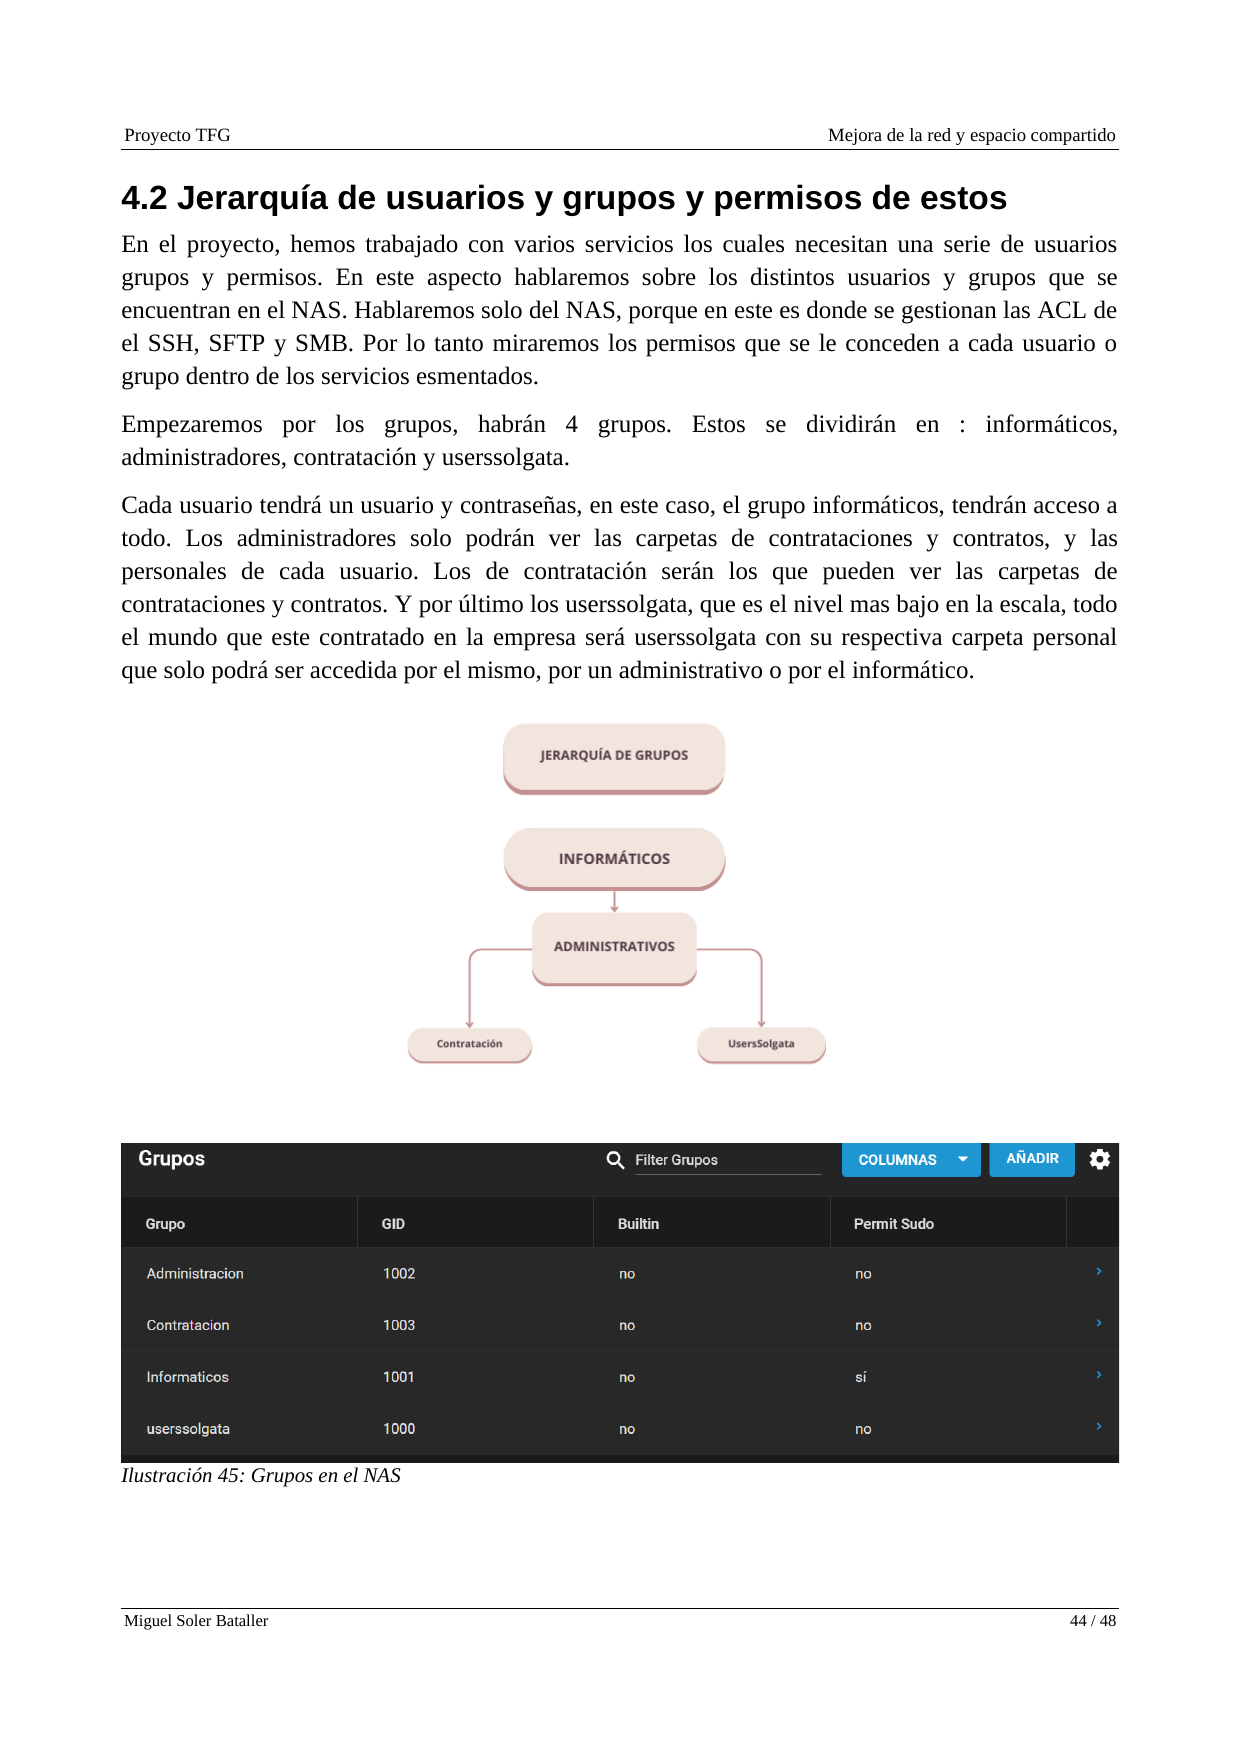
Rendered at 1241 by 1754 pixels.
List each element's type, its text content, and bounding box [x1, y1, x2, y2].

text Ilustración 45: Grupos en el NAS [121, 1463, 1119, 1487]
picture [121, 1143, 1120, 1463]
text Ilustración 44: jerarquía de grupos en el NAS [367, 710, 873, 1131]
text Cada usuario tendrá un usuario y contraseñas, en este caso, el grupo informáticos, tendrán acceso a todo. Los administradores solo podrán ver las carpetas de contrataciones y contratos, y las personales de cada usuario. Los de contratación serán los que pueden ver las carpetas de contrataciones y contratos. Y por último los userssolgata, que es el nivel mas bajo en la escala, todo el mundo que este contratado en la empresa será userssolgata con su respectiva carpeta personal que solo podrá ser accedida por el mismo, por un administrativo o por el informático. [121, 490, 1119, 683]
text Empezaremos por los grupos, habrán 4 grupos. Estos se dividirán en : informáticos, administradores, contratación y userssolgata. [121, 409, 1119, 471]
subtitle 4.2 Jerarquía de usuarios y grupos y permisos de estos [121, 178, 1119, 217]
text En el proyecto, hemos trabajado con varios servicios los cuales necesitan una serie de usuarios grupos y permisos. En este aspecto hablaremos sobre los distintos usuarios y grupos que se encuentran en el NAS. Hablaremos solo del NAS, porque en este es donde se gestionan las ACL de el SSH, SFTP y SMB. Por lo tanto miraremos los permisos que se le conceden a cada usuario o grupo dentro de los servicios esmentados. [121, 229, 1119, 390]
